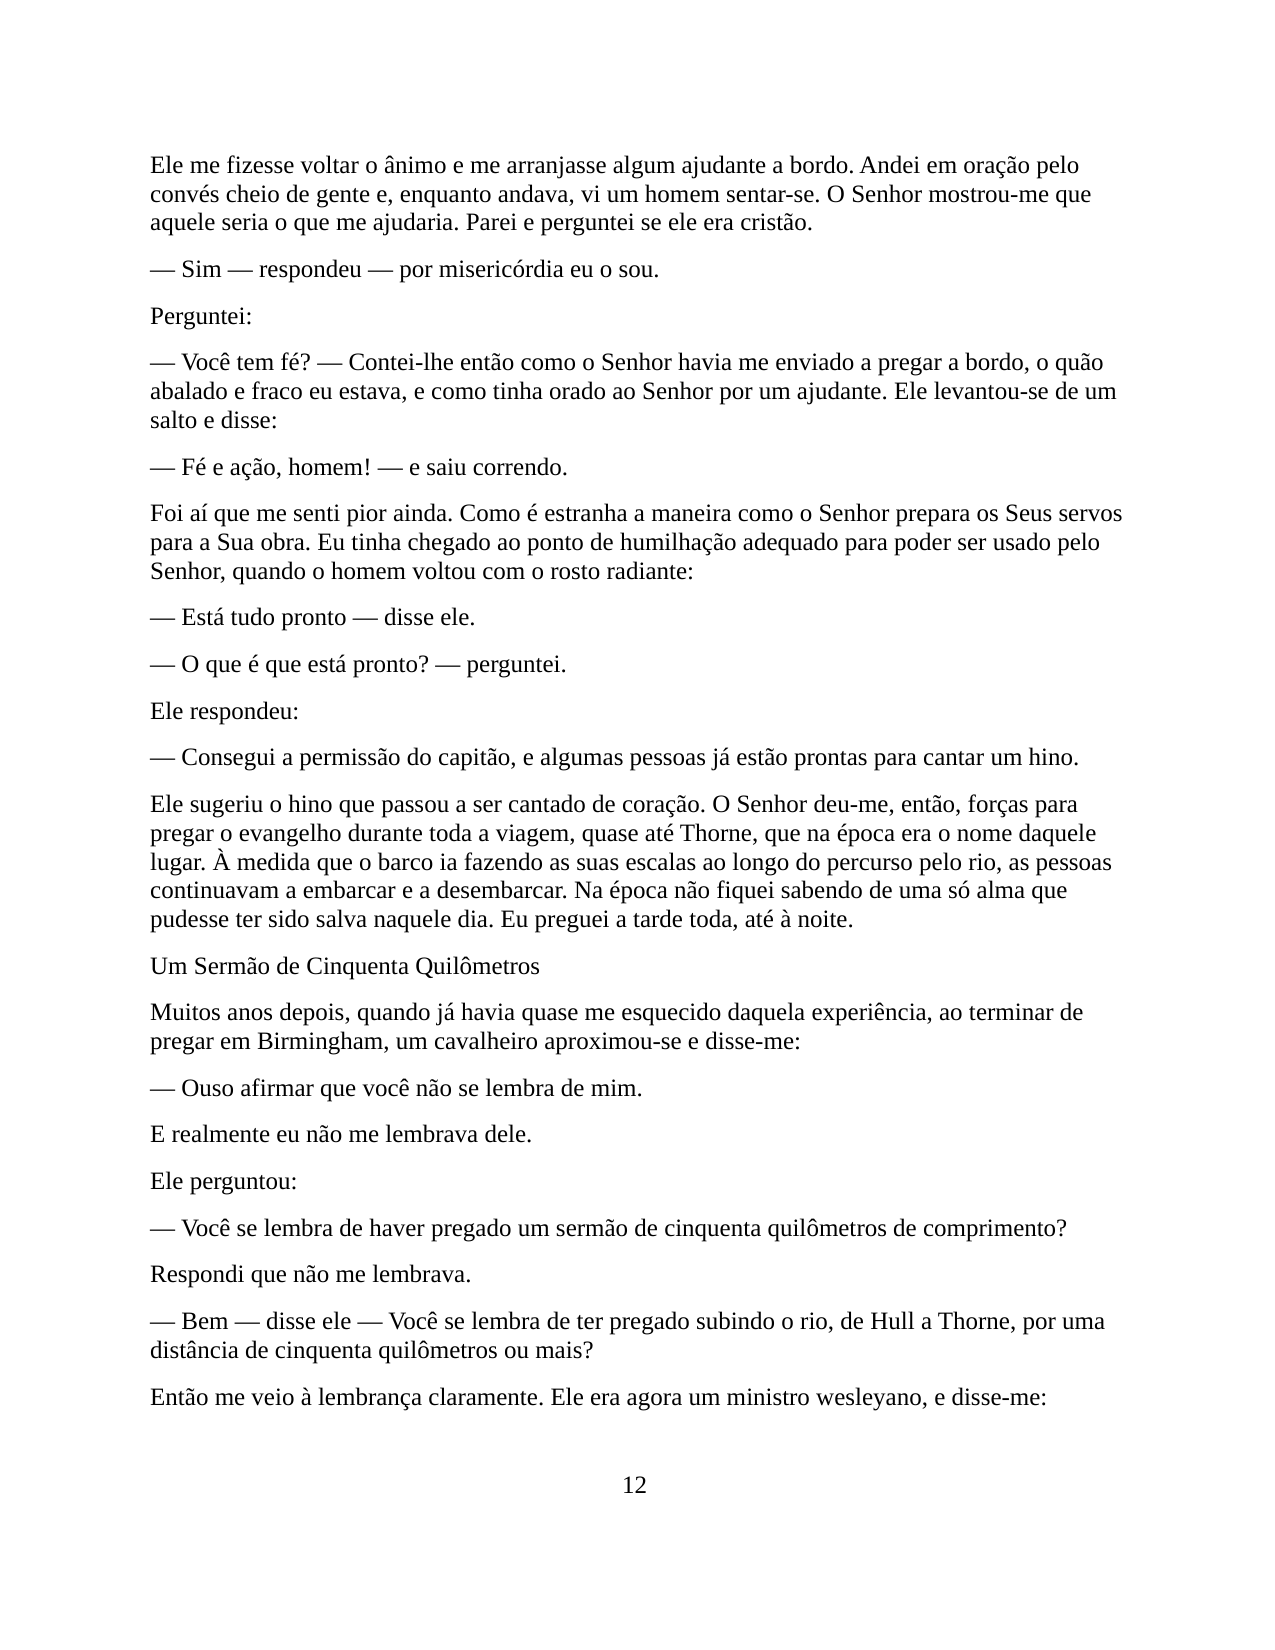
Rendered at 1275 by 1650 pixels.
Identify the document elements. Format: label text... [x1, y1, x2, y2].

text Ele respondeu: [150, 696, 1125, 724]
text — Bem — disse ele — Você se lembra de ter pregado subindo o rio, de Hull a Thorne, por uma distância de cinquenta quilômetros ou mais? [150, 1306, 1125, 1364]
text — Fé e ação, homem! — e saiu correndo. [150, 452, 1125, 480]
text — O que é que está pronto? — perguntei. [150, 649, 1125, 678]
text Muitos anos depois, quando já havia quase me esquecido daquela experiência, ao terminar de pregar em Birmingham, um cavalheiro aproximou-se e disse-me: [150, 997, 1125, 1055]
text E realmente eu não me lembrava dele. [150, 1119, 1125, 1148]
text Ele perguntou: [150, 1166, 1125, 1195]
text — Você se lembra de haver pregado um sermão de cinquenta quilômetros de comprimento? [150, 1213, 1125, 1242]
text Então me veio à lembrança claramente. Ele era agora um ministro wesleyano, e disse-me: [150, 1382, 1125, 1410]
text Foi aí que me senti pior ainda. Como é estranha a maneira como o Senhor prepara os Seus servos para a Sua obra. Eu tinha chegado ao ponto de humilhação adequado para poder ser usado pelo Senhor, quando o homem voltou com o rosto radiante: [150, 498, 1125, 584]
text Ele me fizesse voltar o ânimo e me arranjasse algum ajudante a bordo. Andei em oração pelo convés cheio de gente e, enquanto andava, vi um homem sentar-se. O Senhor mostrou-me que aquele seria o que me ajudaria. Parei e perguntei se ele era cristão. [150, 150, 1125, 236]
text — Sim — respondeu — por misericórdia eu o sou. [150, 254, 1125, 283]
text Respondi que não me lembrava. [150, 1259, 1125, 1288]
text — Você tem fé? — Contei-lhe então como o Senhor havia me enviado a pregar a bordo, o quão abalado e fraco eu estava, e como tinha orado ao Senhor por um ajudante. Ele levantou-se de um salto e disse: [150, 347, 1125, 434]
text Um Sermão de Cinquenta Quilômetros [150, 951, 1125, 979]
text Ele sugeriu o hino que passou a ser cantado de coração. O Senhor deu-me, então, forças para pregar o evangelho durante toda a viagem, quase até Thorne, que na época era o nome daquele lugar. À medida que o barco ia fazendo as suas escalas ao longo do percurso pelo rio, as pessoas continuavam a embarcar e a desembarcar. Na época não fiquei sabendo de uma só alma que pudesse ter sido salva naquele dia. Eu preguei a tarde toda, até à noite. [150, 789, 1125, 933]
text — Consegui a permissão do capitão, e algumas pessoas já estão prontas para cantar um hino. [150, 742, 1125, 771]
text — Ouso afirmar que você não se lembra de mim. [150, 1073, 1125, 1102]
text Perguntei: [150, 301, 1125, 329]
text — Está tudo pronto — disse ele. [150, 602, 1125, 631]
